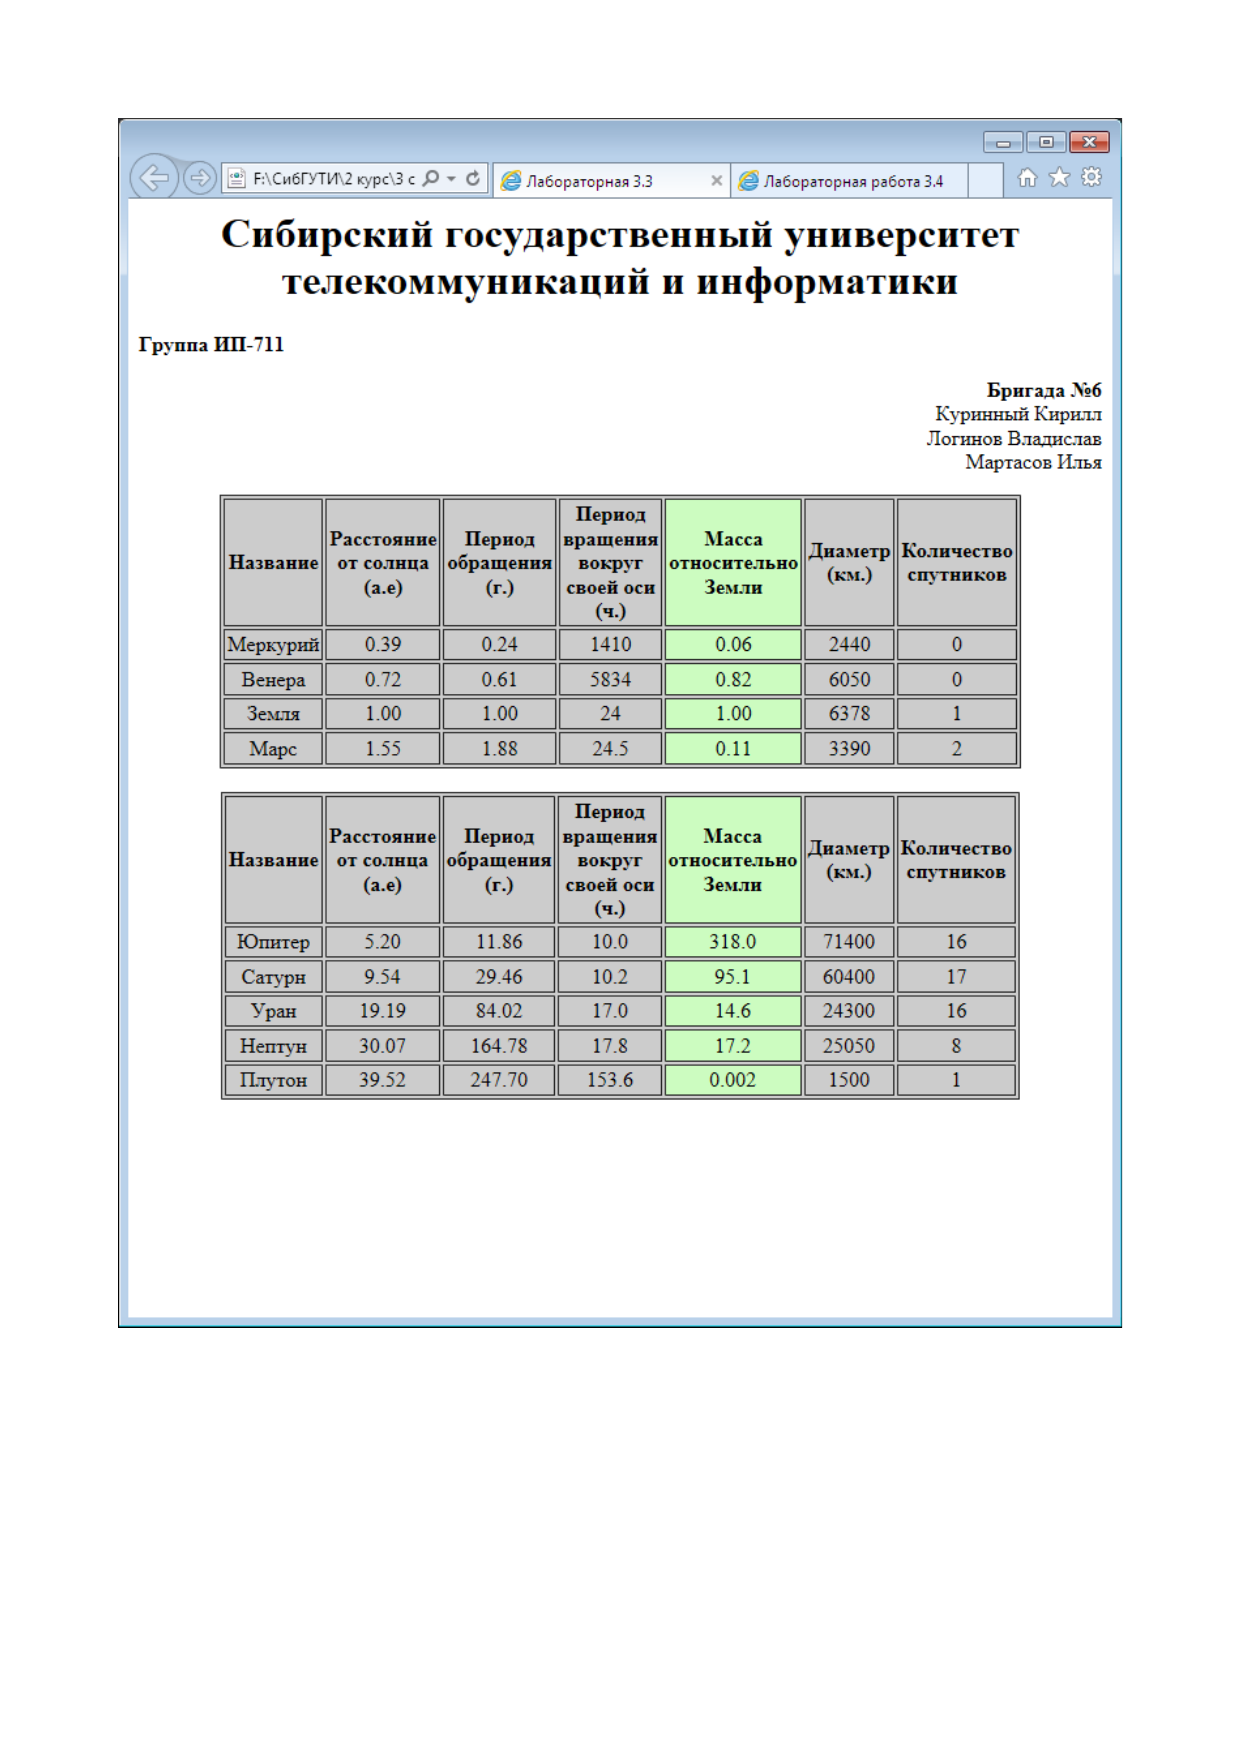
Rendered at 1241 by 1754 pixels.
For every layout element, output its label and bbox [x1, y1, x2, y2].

picture [118, 118, 1123, 1328]
